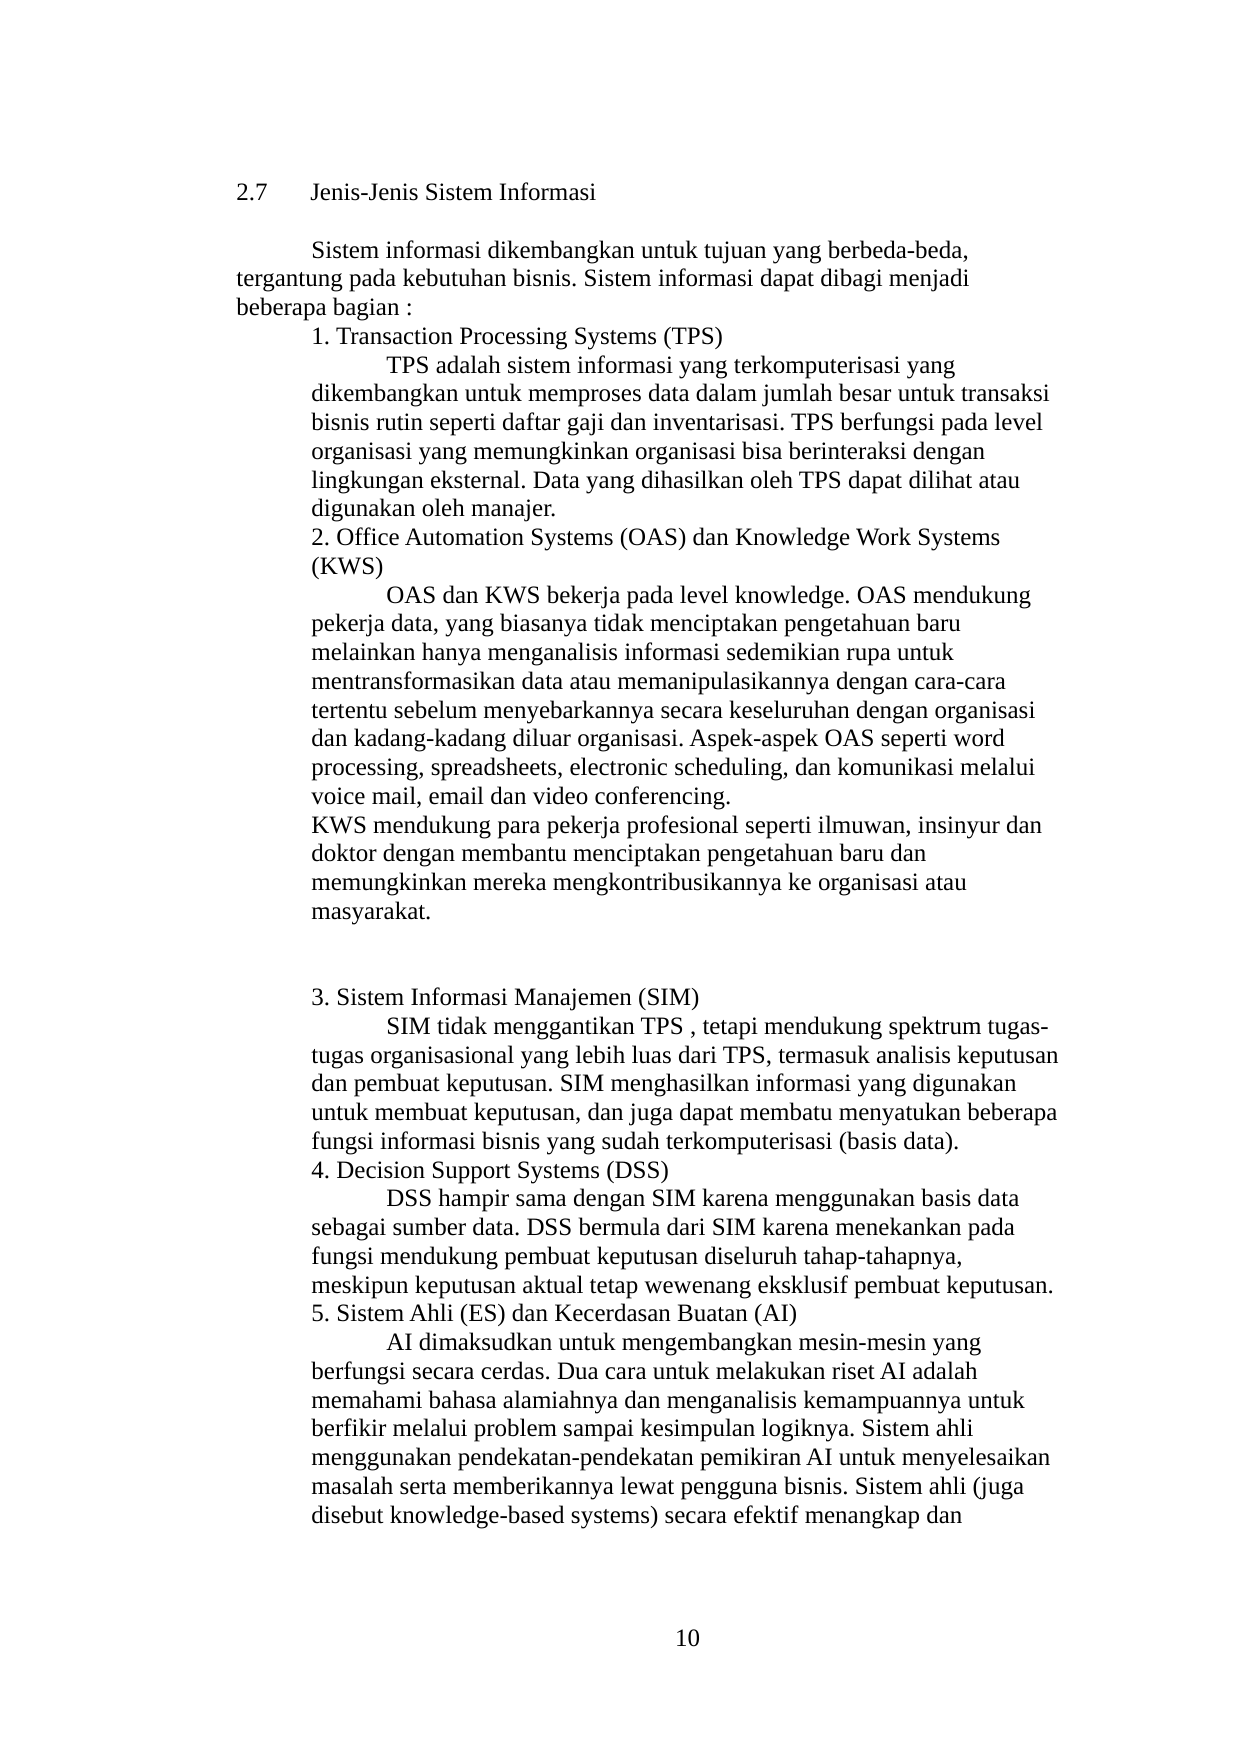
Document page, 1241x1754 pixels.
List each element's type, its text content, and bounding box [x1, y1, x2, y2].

text 2. Office Automation Systems (OAS) dan Knowledge Work Systems (KWS) [311, 522, 1063, 580]
text DSS hampir sama dengan SIM karena menggunakan basis data sebagai sumber data. DSS bermula dari SIM karena menekankan pada fungsi mendukung pembuat keputusan diseluruh tahap-tahapnya, meskipun keputusan aktual tetap wewenang eksklusif pembuat keputusan. [311, 1183, 1063, 1298]
subtitle 2.7 Jenis-Jenis Sistem Informasi [236, 177, 1063, 206]
text 4. Decision Support Systems (DSS) [311, 1155, 1063, 1183]
text Sistem informasi dikembangkan untuk tujuan yang berbeda-beda, tergantung pada kebutuhan bisnis. Sistem informasi dapat dibagi menjadi beberapa bagian : [236, 235, 1063, 321]
text TPS adalah sistem informasi yang terkomputerisasi yang dikembangkan untuk memproses data dalam jumlah besar untuk transaksi bisnis rutin seperti daftar gaji dan inventarisasi. TPS berfungsi pada level organisasi yang memungkinkan organisasi bisa berinteraksi dengan lingkungan eksternal. Data yang dihasilkan oleh TPS dapat dilihat atau digunakan oleh manajer. [311, 350, 1063, 522]
text 3. Sistem Informasi Manajemen (SIM) [311, 982, 1063, 1011]
text 5. Sistem Ahli (ES) dan Kecerdasan Buatan (AI) [311, 1298, 1063, 1327]
text AI dimaksudkan untuk mengembangkan mesin-mesin yang berfungsi secara cerdas. Dua cara untuk melakukan riset AI adalah memahami bahasa alamiahnya dan menganalisis kemampuannya untuk berfikir melalui problem sampai kesimpulan logiknya. Sistem ahli menggunakan pendekatan-pendekatan pemikiran AI untuk menyelesaikan masalah serta memberikannya lewat pengguna bisnis. Sistem ahli (juga disebut knowledge-based systems) secara efektif menangkap dan [311, 1327, 1063, 1528]
text 1. Transaction Processing Systems (TPS) [311, 321, 1063, 350]
text SIM tidak menggantikan TPS , tetapi mendukung spektrum tugas-tugas organisasional yang lebih luas dari TPS, termasuk analisis keputusan dan pembuat keputusan. SIM menghasilkan informasi yang digunakan untuk membuat keputusan, dan juga dapat membatu menyatukan beberapa fungsi informasi bisnis yang sudah terkomputerisasi (basis data). [311, 1011, 1063, 1155]
text KWS mendukung para pekerja profesional seperti ilmuwan, insinyur dan doktor dengan membantu menciptakan pengetahuan baru dan memungkinkan mereka mengkontribusikannya ke organisasi atau masyarakat. [311, 810, 1063, 925]
text OAS dan KWS bekerja pada level knowledge. OAS mendukung pekerja data, yang biasanya tidak menciptakan pengetahuan baru melainkan hanya menganalisis informasi sedemikian rupa untuk mentransformasikan data atau memanipulasikannya dengan cara-cara tertentu sebelum menyebarkannya secara keseluruhan dengan organisasi dan kadang-kadang diluar organisasi. Aspek-aspek OAS seperti word processing, spreadsheets, electronic scheduling, dan komunikasi melalui voice mail, email dan video conferencing. [311, 580, 1063, 810]
